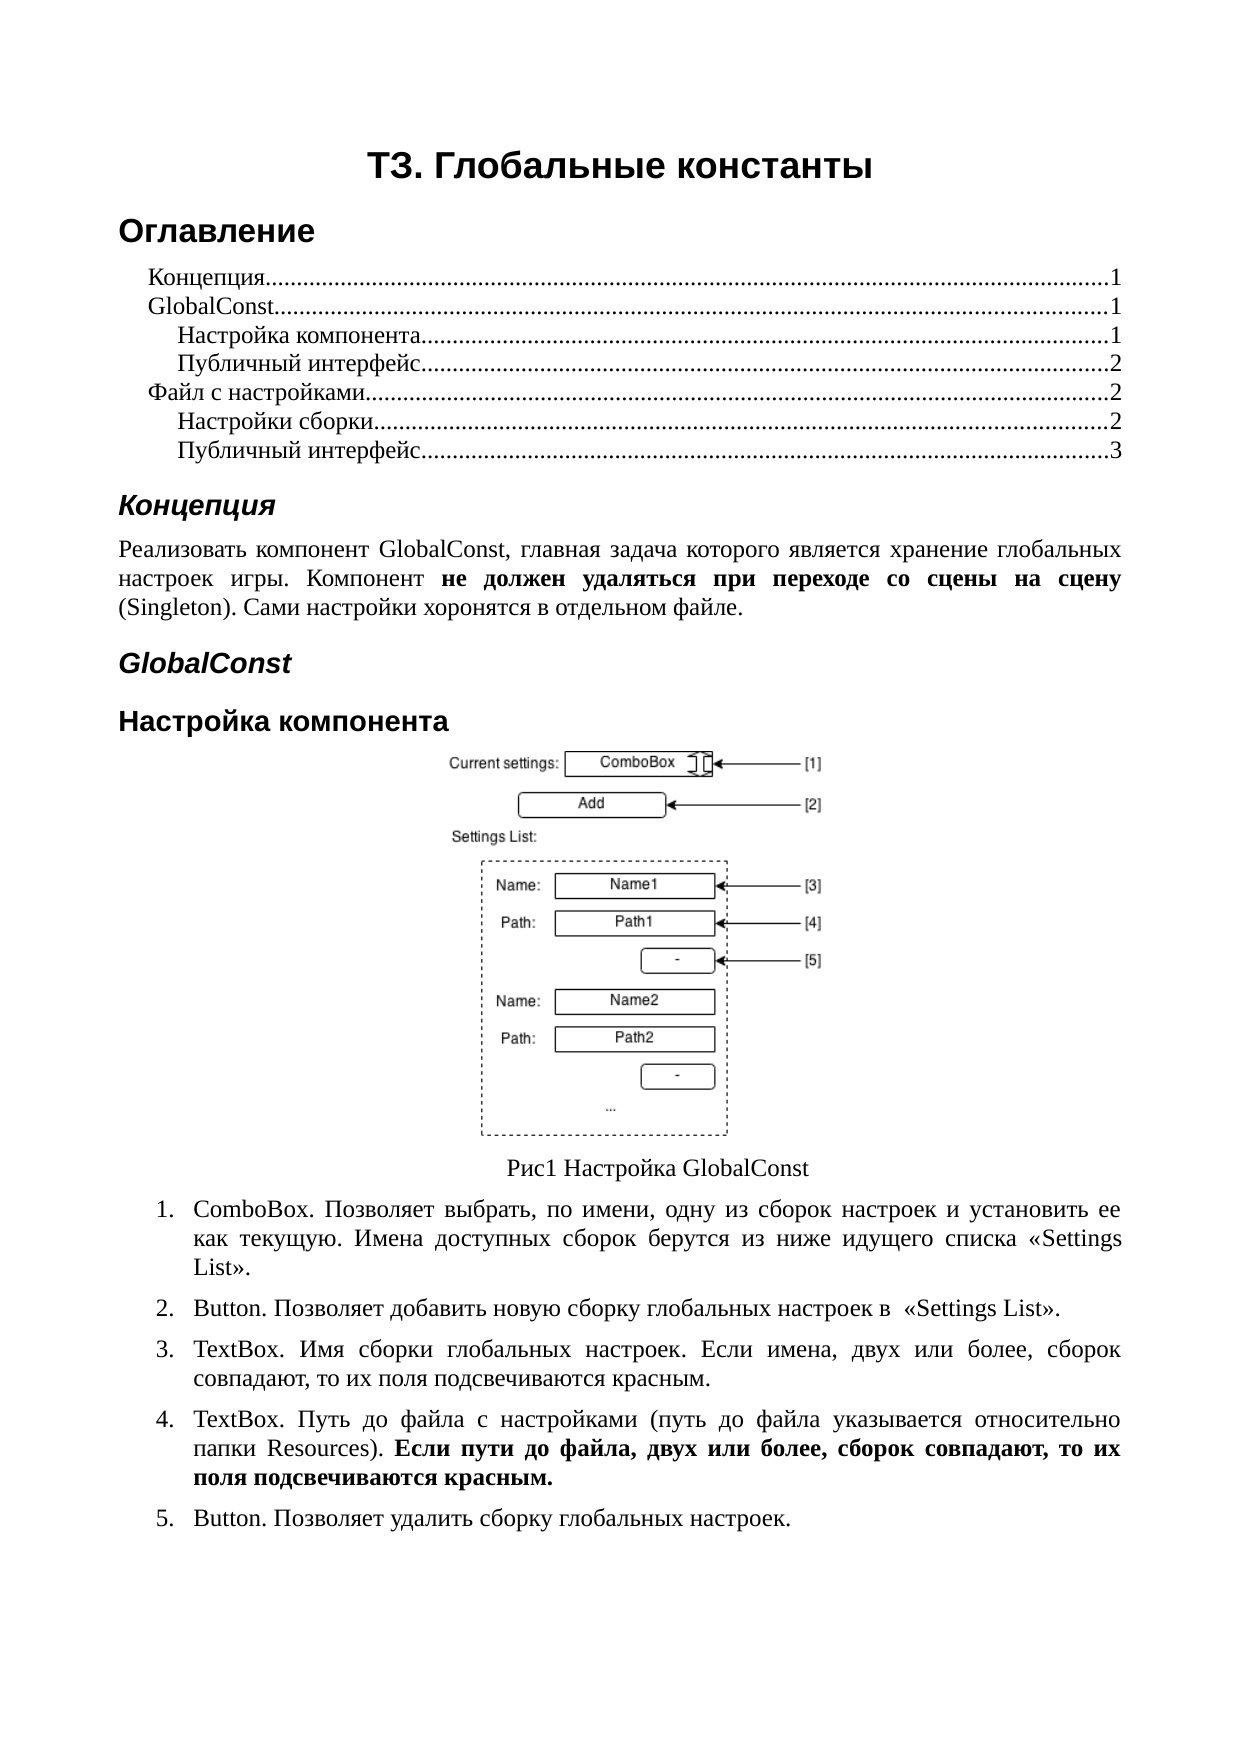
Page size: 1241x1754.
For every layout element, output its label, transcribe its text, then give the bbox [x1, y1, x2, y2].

picture [442, 751, 837, 1141]
subtitle Настройка компонента [118, 704, 1122, 738]
text Настройки сборки 2 [177, 406, 1122, 435]
list TextBox. Путь до файла с настройками (путь до файла указывается относительно папки Resources). Если пути до файла, двух или более, сборок совпадают, то их поля подсвечиваются красным. [156, 1404, 1122, 1491]
text Реализовать компонент GlobalConst, главная задача которого является хранение глобальных настроек игры. Компонент не должен удаляться при переходе со сцены на сцену (Singleton). Сами настройки хоронятся в отдельном файле. [118, 534, 1122, 621]
subtitle Оглавление [118, 211, 1122, 250]
subtitle GlobalConst [118, 646, 1122, 679]
text Настройка компонента 1 [177, 320, 1122, 348]
list TextBox. Имя сборки глобальных настроек. Если имена, двух или более, сборок совпадают, то их поля подсвечиваются красным. [156, 1334, 1122, 1392]
title ТЗ. Глобальные константы [118, 143, 1122, 186]
list ComboBox. Позволяет выбрать, по имени, одну из сборок настроек и установить ее как текущую. Имена доступных сборок берутся из ниже идущего списка «Settings List». [156, 1194, 1122, 1281]
list Рис1 Настройка GlobalConst [156, 1153, 1122, 1182]
list Button. Позволяет удалить сборку глобальных настроек. [156, 1503, 1122, 1532]
list Button. Позволяет добавить новую сборку глобальных настроек в «Settings List». [156, 1293, 1122, 1322]
subtitle Концепция [118, 488, 1122, 522]
text Публичный интерфейс 2 [177, 348, 1122, 377]
text Концепция 1 [148, 262, 1122, 291]
text GlobalConst 1 [148, 291, 1122, 320]
text Публичный интерфейс 3 [177, 435, 1122, 463]
text Файл с настройками 2 [148, 377, 1122, 406]
